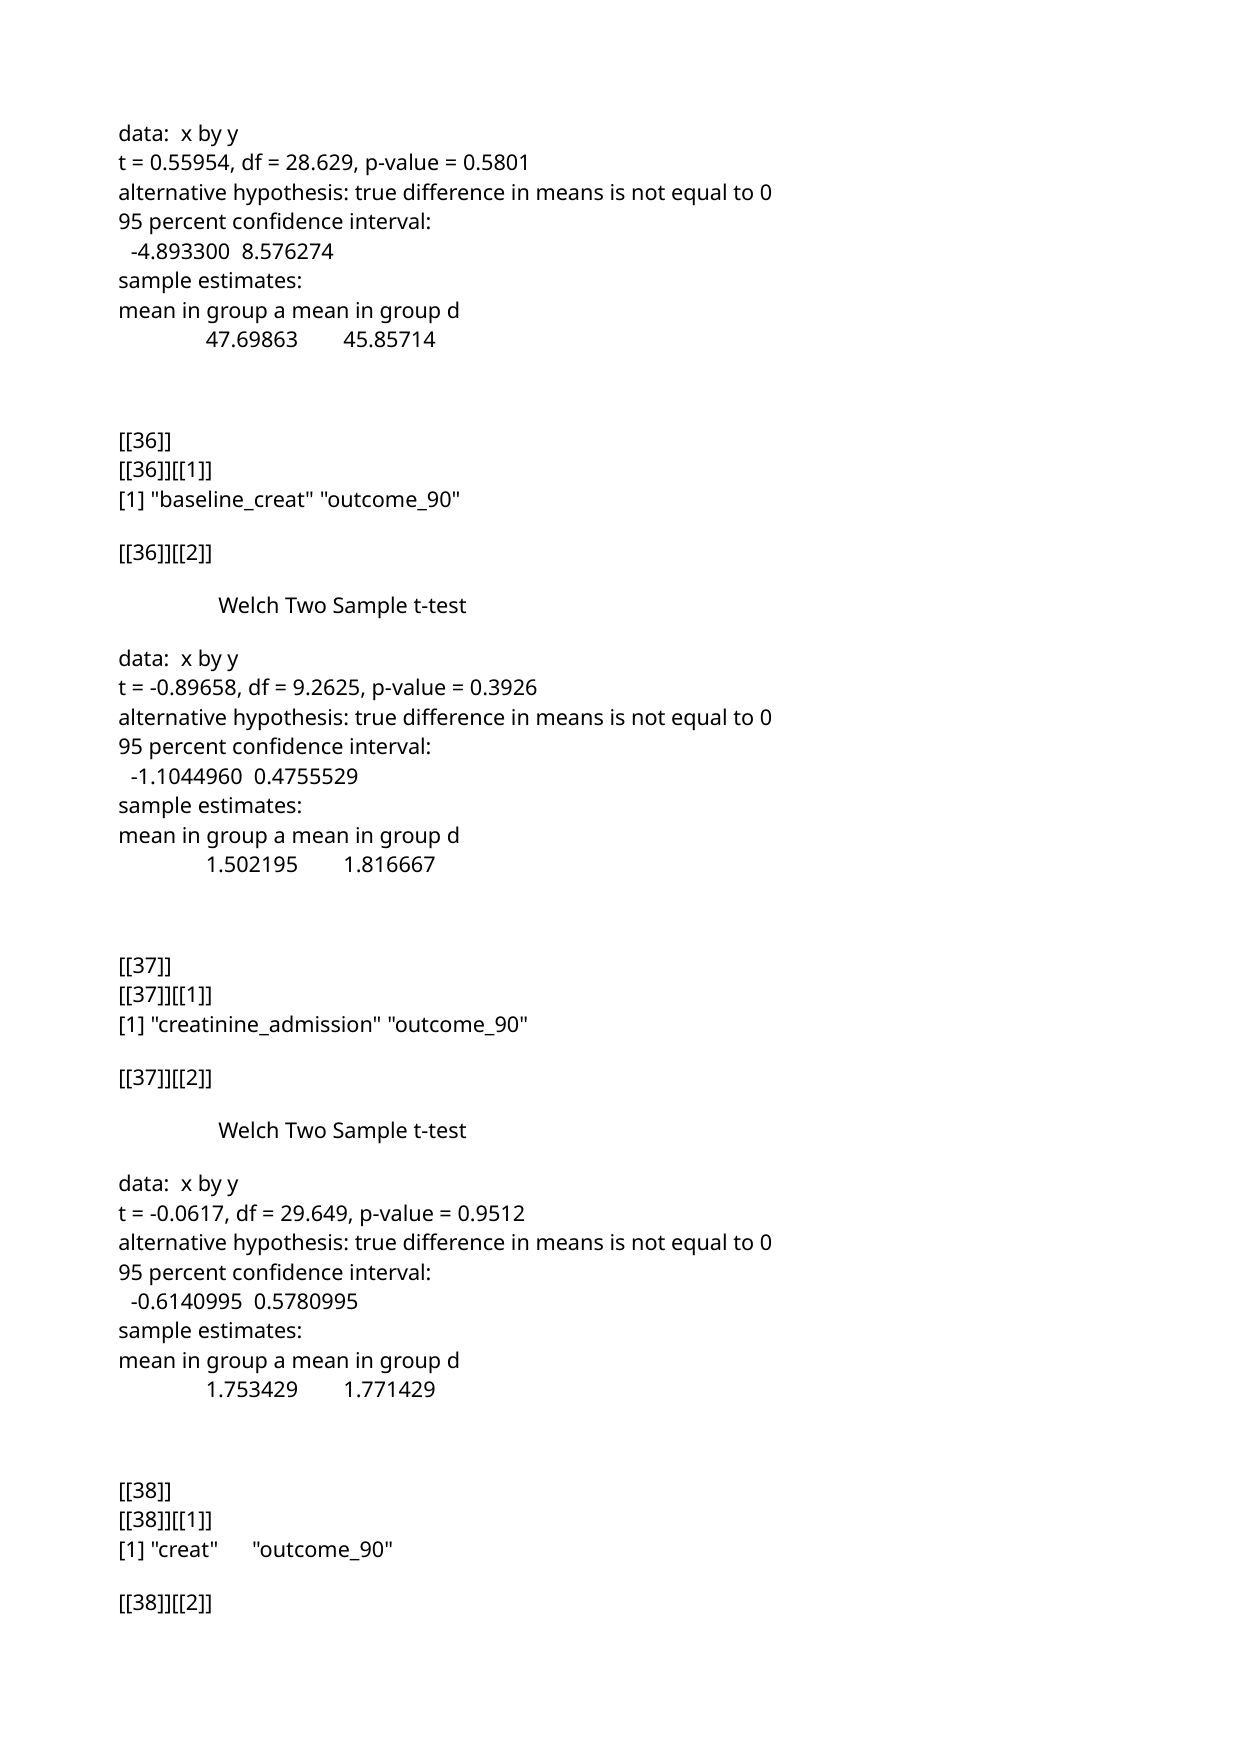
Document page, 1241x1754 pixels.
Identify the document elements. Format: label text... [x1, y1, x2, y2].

text Welch Two Sample t-test [118, 1115, 1122, 1145]
text [[37]][[1]] [118, 979, 1122, 1009]
text mean in group a mean in group d [118, 820, 1122, 849]
text data: x by y [118, 1168, 1122, 1198]
text [[37]] [118, 950, 1122, 979]
text [1] "baseline_creat" "outcome_90" [118, 484, 1122, 513]
text -1.1044960 0.4755529 [118, 761, 1122, 791]
text sample estimates: [118, 266, 1122, 295]
text alternative hypothesis: true difference in means is not equal to 0 [118, 177, 1122, 207]
text [[37]][[2]] [118, 1062, 1122, 1092]
text mean in group a mean in group d [118, 295, 1122, 324]
text -4.893300 8.576274 [118, 236, 1122, 266]
text [[36]] [118, 425, 1122, 454]
text [1] "creat" "outcome_90" [118, 1534, 1122, 1563]
text [[36]][[2]] [118, 537, 1122, 566]
text -0.6140995 0.5780995 [118, 1286, 1122, 1316]
text sample estimates: [118, 791, 1122, 820]
text 47.69863 45.85714 [118, 324, 1122, 354]
text [[38]][[1]] [118, 1504, 1122, 1534]
text t = 0.55954, df = 28.629, p-value = 0.5801 [118, 148, 1122, 177]
text data: x by y [118, 118, 1122, 148]
text 1.502195 1.816667 [118, 849, 1122, 879]
text alternative hypothesis: true difference in means is not equal to 0 [118, 702, 1122, 732]
text t = -0.89658, df = 9.2625, p-value = 0.3926 [118, 673, 1122, 702]
text 1.753429 1.771429 [118, 1375, 1122, 1404]
text [[38]] [118, 1475, 1122, 1504]
text data: x by y [118, 643, 1122, 673]
text [[38]][[2]] [118, 1587, 1122, 1617]
text sample estimates: [118, 1316, 1122, 1345]
text Welch Two Sample t-test [118, 590, 1122, 619]
text [1] "creatinine_admission" "outcome_90" [118, 1009, 1122, 1038]
text [[36]][[1]] [118, 454, 1122, 484]
text alternative hypothesis: true difference in means is not equal to 0 [118, 1227, 1122, 1257]
text t = -0.0617, df = 29.649, p-value = 0.9512 [118, 1198, 1122, 1227]
text 95 percent confidence interval: [118, 732, 1122, 761]
text mean in group a mean in group d [118, 1345, 1122, 1375]
text 95 percent confidence interval: [118, 1257, 1122, 1286]
text 95 percent confidence interval: [118, 207, 1122, 236]
